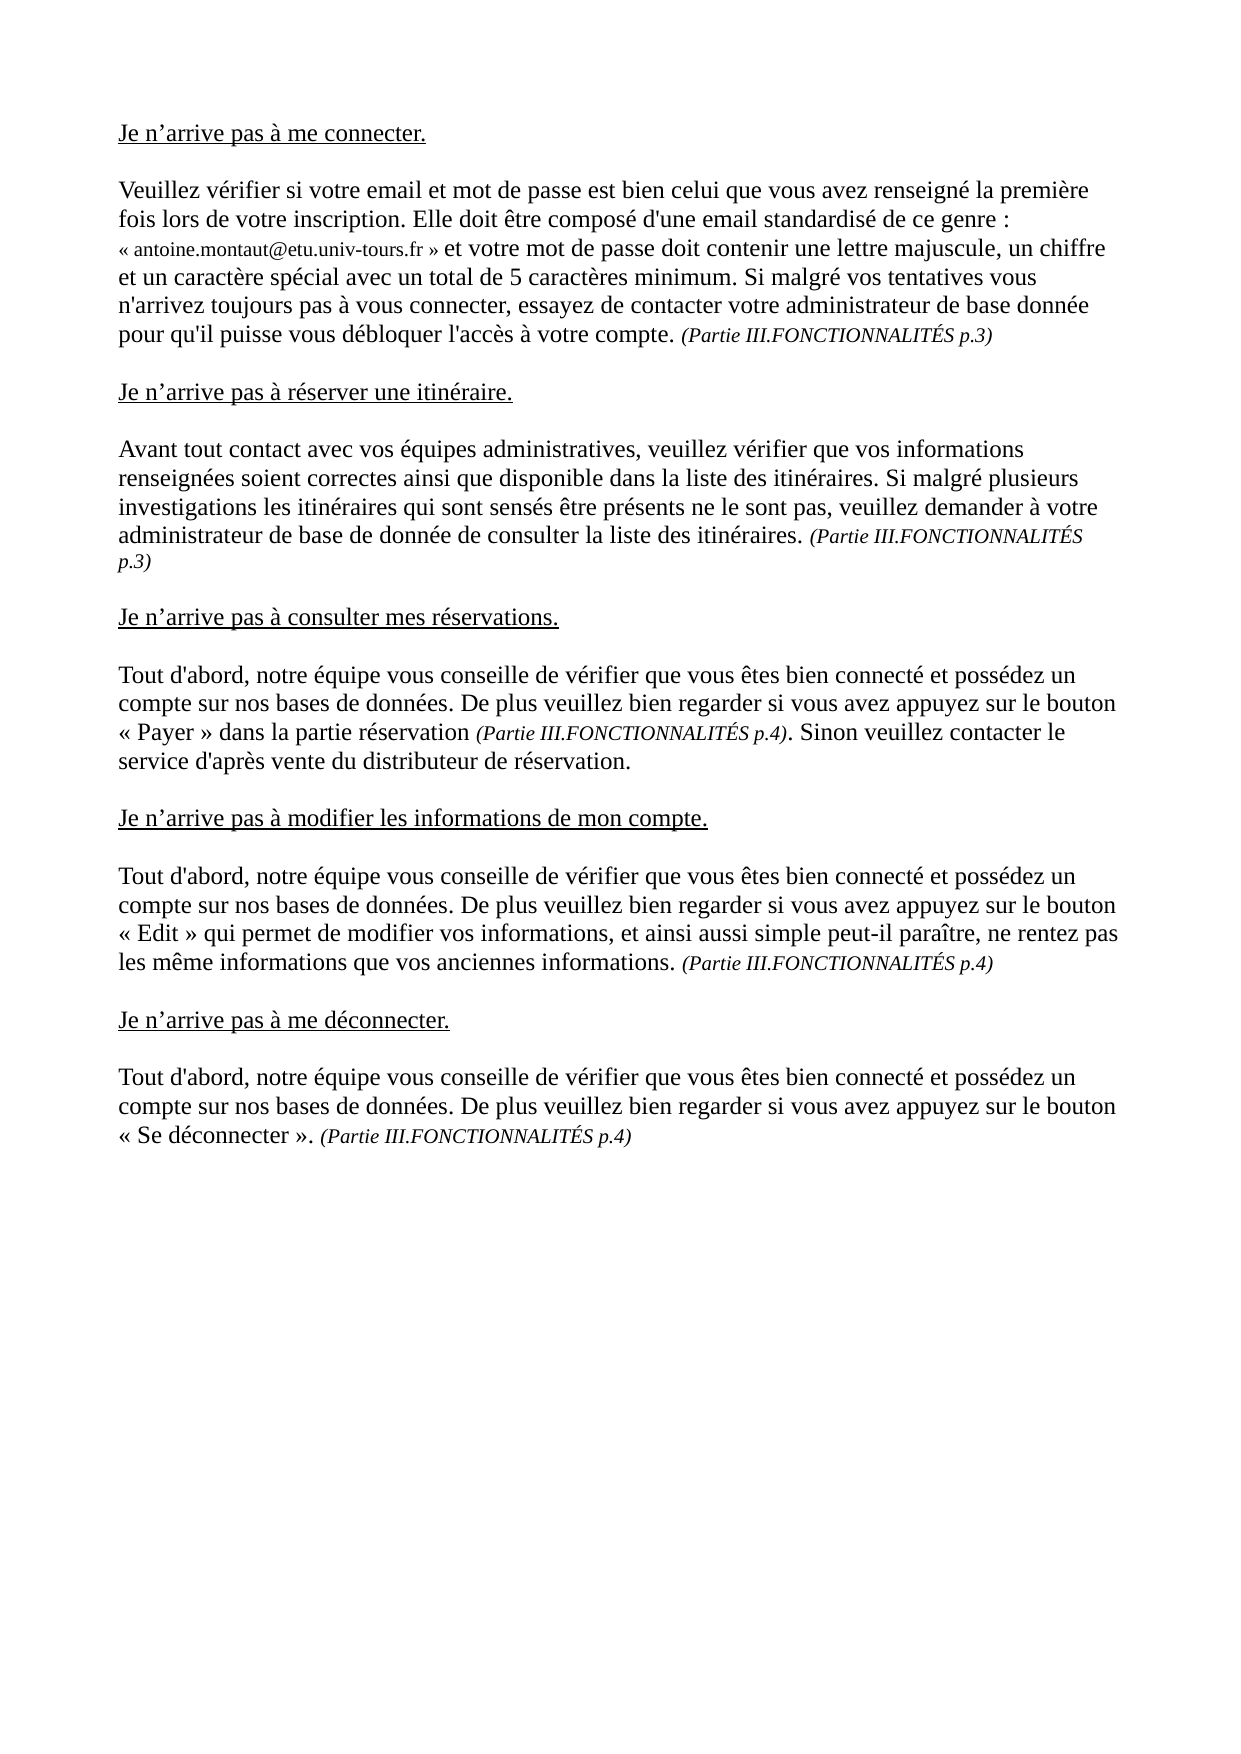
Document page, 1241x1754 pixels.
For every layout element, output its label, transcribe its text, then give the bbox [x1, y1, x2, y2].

text Tout d'abord, notre équipe vous conseille de vérifier que vous êtes bien connecté et possédez un compte sur nos bases de données. De plus veuillez bien regarder si vous avez appuyez sur le bouton « Payer » dans la partie réservation (Partie III.FONCTIONNALITÉS p.4). Sinon veuillez contacter le service d'après vente du distributeur de réservation. [118, 660, 1122, 775]
text Je n’arrive pas à modifier les informations de mon compte. [118, 803, 1122, 832]
text Je n’arrive pas à me déconnecter. [118, 1005, 1122, 1062]
text Je n’arrive pas à consulter mes réservations. [118, 602, 1122, 660]
text Je n’arrive pas à me connecter. Veuillez vérifier si votre email et mot de passe est bien celui que vous avez renseigné la première fois lors de votre inscription. Elle doit être composé d'une email standardisé de ce genre : « antoine.montaut@etu.univ-tours.fr » et votre mot de passe doit contenir une lettre majuscule, un chiffre et un caractère spécial avec un total de 5 caractères minimum. Si malgré vos tentatives vous n'arrivez toujours pas à vous connecter, essayez de contacter votre administrateur de base donnée pour qu'il puisse vous débloquer l'accès à votre compte. (Partie III.FONCTIONNALITÉS p.3) [118, 118, 1122, 348]
text Je n’arrive pas à réserver une itinéraire. Avant tout contact avec vos équipes administratives, veuillez vérifier que vos informations renseignées soient correctes ainsi que disponible dans la liste des itinéraires. Si malgré plusieurs investigations les itinéraires qui sont sensés être présents ne le sont pas, veuillez demander à votre administrateur de base de donnée de consulter la liste des itinéraires. (Partie III.FONCTIONNALITÉS p.3) [118, 377, 1122, 602]
text Tout d'abord, notre équipe vous conseille de vérifier que vous êtes bien connecté et possédez un compte sur nos bases de données. De plus veuillez bien regarder si vous avez appuyez sur le bouton « Se déconnecter ». (Partie III.FONCTIONNALITÉS p.4) [118, 1062, 1122, 1148]
text Tout d'abord, notre équipe vous conseille de vérifier que vous êtes bien connecté et possédez un compte sur nos bases de données. De plus veuillez bien regarder si vous avez appuyez sur le bouton « Edit » qui permet de modifier vos informations, et ainsi aussi simple peut-il paraître, ne rentez pas les même informations que vos anciennes informations. (Partie III.FONCTIONNALITÉS p.4) [118, 861, 1122, 1005]
